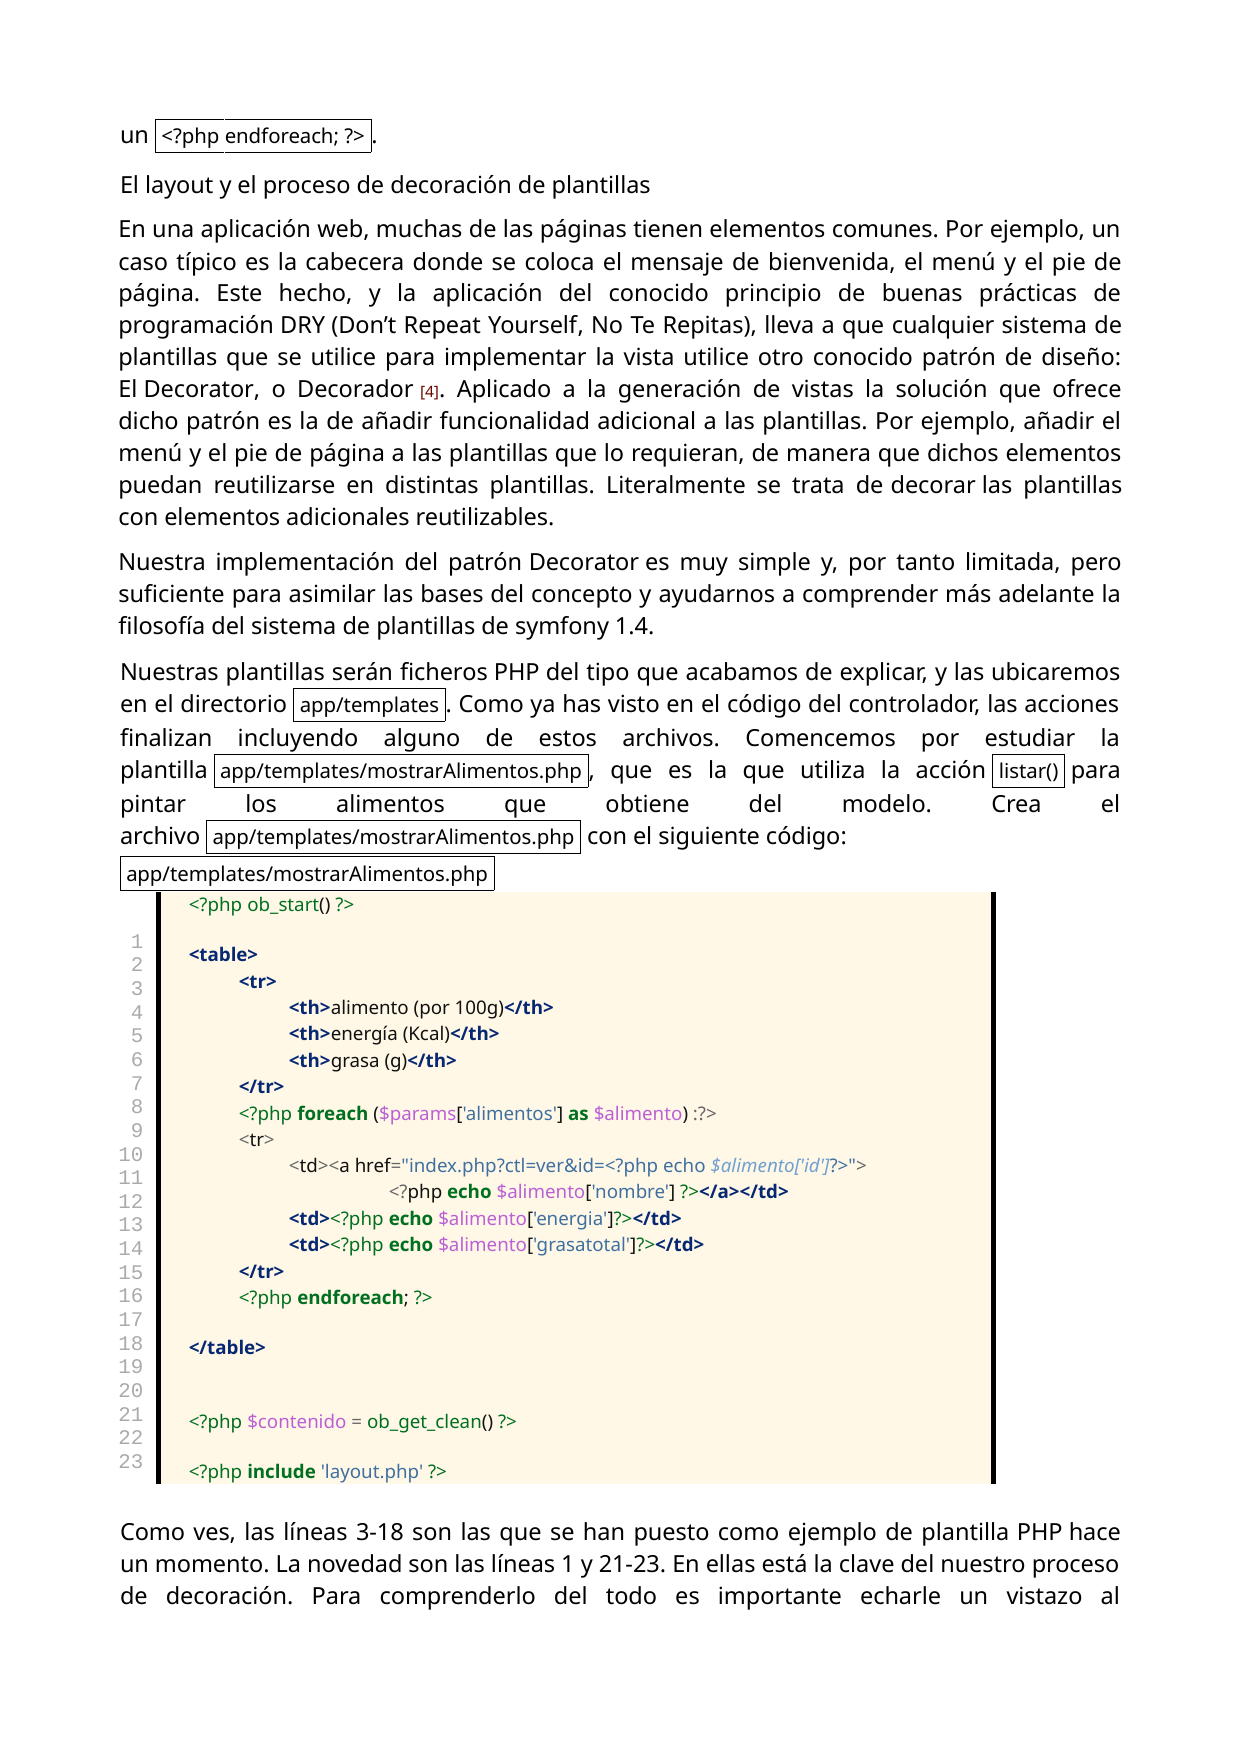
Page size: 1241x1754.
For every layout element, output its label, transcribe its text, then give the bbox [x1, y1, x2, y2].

text Nuestra implementación del patrón Decorator es muy simple y, por tanto limitada, pero suficiente para asimilar las bases del concepto y ayudarnos a comprender más adelante la filosofía del sistema de plantillas de symfony 1.4. [118, 545, 1122, 641]
text app/templates/mostrarAlimentos.php [121, 857, 494, 890]
text En una aplicación web, muchas de las páginas tienen elementos comunes. Por ejemplo, un caso típico es la cabecera donde se coloca el mensaje de bienvenida, el menú y el pie de página. Este hecho, y la aplicación del conocido principio de buenas prácticas de programación DRY (Don’t Repeat Yourself, No Te Repitas), lleva a que cualquier sistema de plantillas que se utilice para implementar la vista utilice otro conocido patrón de diseño: El Decorator, o Decorador [4]. Aplicado a la generación de vistas la solución que ofrece dicho patrón es la de añadir funcionalidad adicional a las plantillas. Por ejemplo, añadir el menú y el pie de página a las plantillas que lo requieran, de manera que dichos elementos puedan reutilizarse en distintas plantillas. Literalmente se trata de decorar las plantillas con elementos adicionales reutilizables. [118, 213, 1122, 533]
table_header 1 2 3 4 5 6 7 8 9 10 11 12 13 14 15 16 17 18 19 20 21 22 23 [118, 892, 156, 1514]
text [495, 856, 1121, 890]
subtitle El layout y el proceso de decoración de plantillas [120, 168, 1122, 200]
table_header <?php ob_start() ?> <table> <tr> <th>alimento (por 100g)</th> <th>energía (Kcal)</th> <th>grasa (g)</th> </tr> <?php foreach ($params['alimentos'] as $alimento) :?> <tr> <td><a href="index.php?ctl=ver&id=<?php echo $alimento['id']?>"> <?php echo $alimento['nombre'] ?></a></td> <td><?php echo $alimento['energia']?></td> <td><?php echo $alimento['grasatotal']?></td> </tr> <?php endforeach; ?> </table> <?php $contenido = ob_get_clean() ?> <?php include 'layout.php' ?> [156, 1484, 996, 1514]
text un <?php endforeach; ?> [120, 118, 371, 152]
text Como ves, las líneas 3-18 son las que se han puesto como ejemplo de plantilla PHP hace un momento. La novedad son las líneas 1 y 21-23. En ellas está la clave del nuestro proceso de decoración. Para comprenderlo del todo es importante echarle un vistazo al [120, 1515, 1121, 1611]
text Nuestras plantillas serán ficheros PHP del tipo que acabamos de explicar, y las ubicaremos en el directorio app/templates. Como ya has visto en el código del controlador, las acciones finalizan incluyendo alguno de estos archivos. Comencemos por estudiar la plantilla app/templates/mostrarAlimentos.php, que es la que utiliza la acción listar() para pintar los alimentos que obtiene del modelo. Crea el archivo app/templates/mostrarAlimentos.php con el siguiente código: [120, 655, 1121, 853]
text . [372, 118, 1121, 152]
